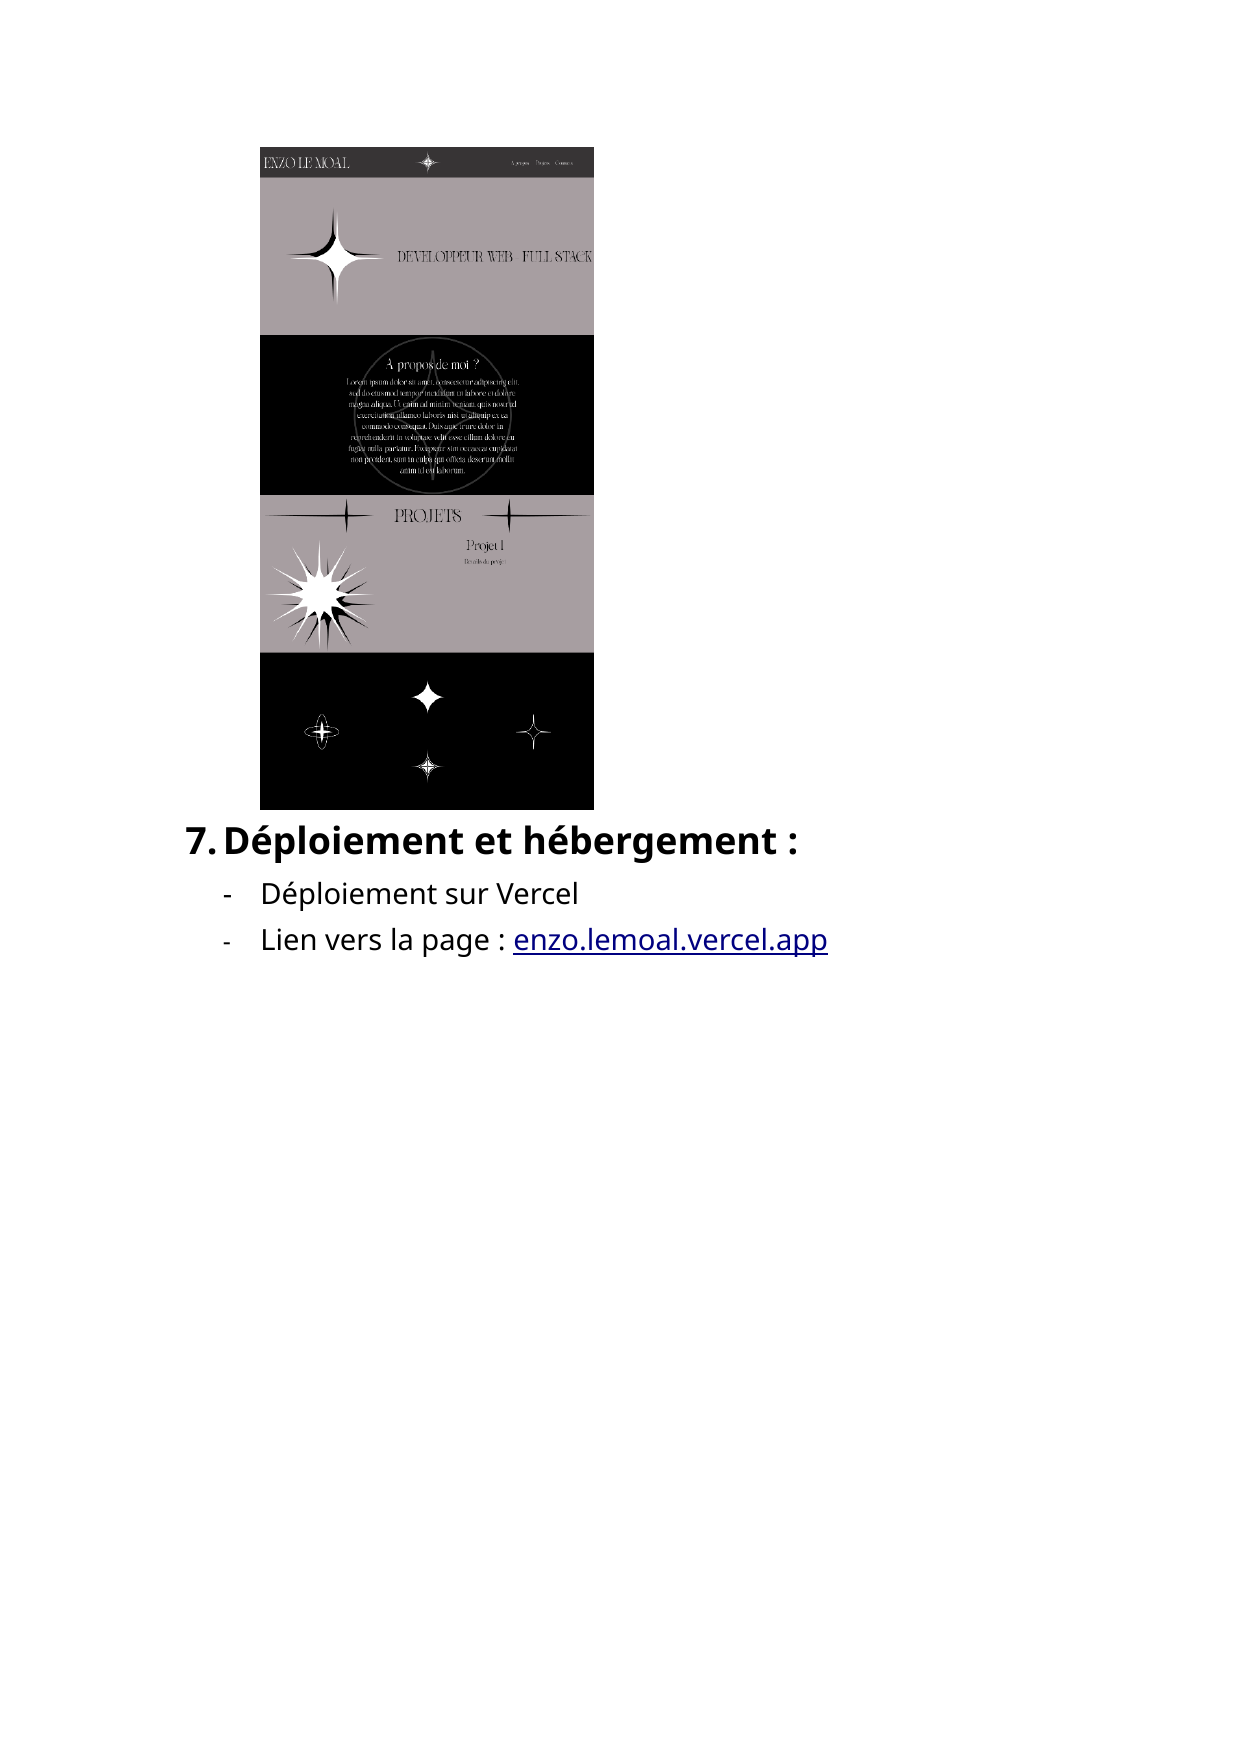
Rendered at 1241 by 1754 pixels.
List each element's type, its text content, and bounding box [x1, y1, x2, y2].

list Lien vers la page : enzo.lemoal.vercel.app [223, 919, 1093, 959]
list Déploiement sur Vercel [223, 873, 1093, 913]
list Déploiement et hébergement : [185, 815, 1093, 866]
